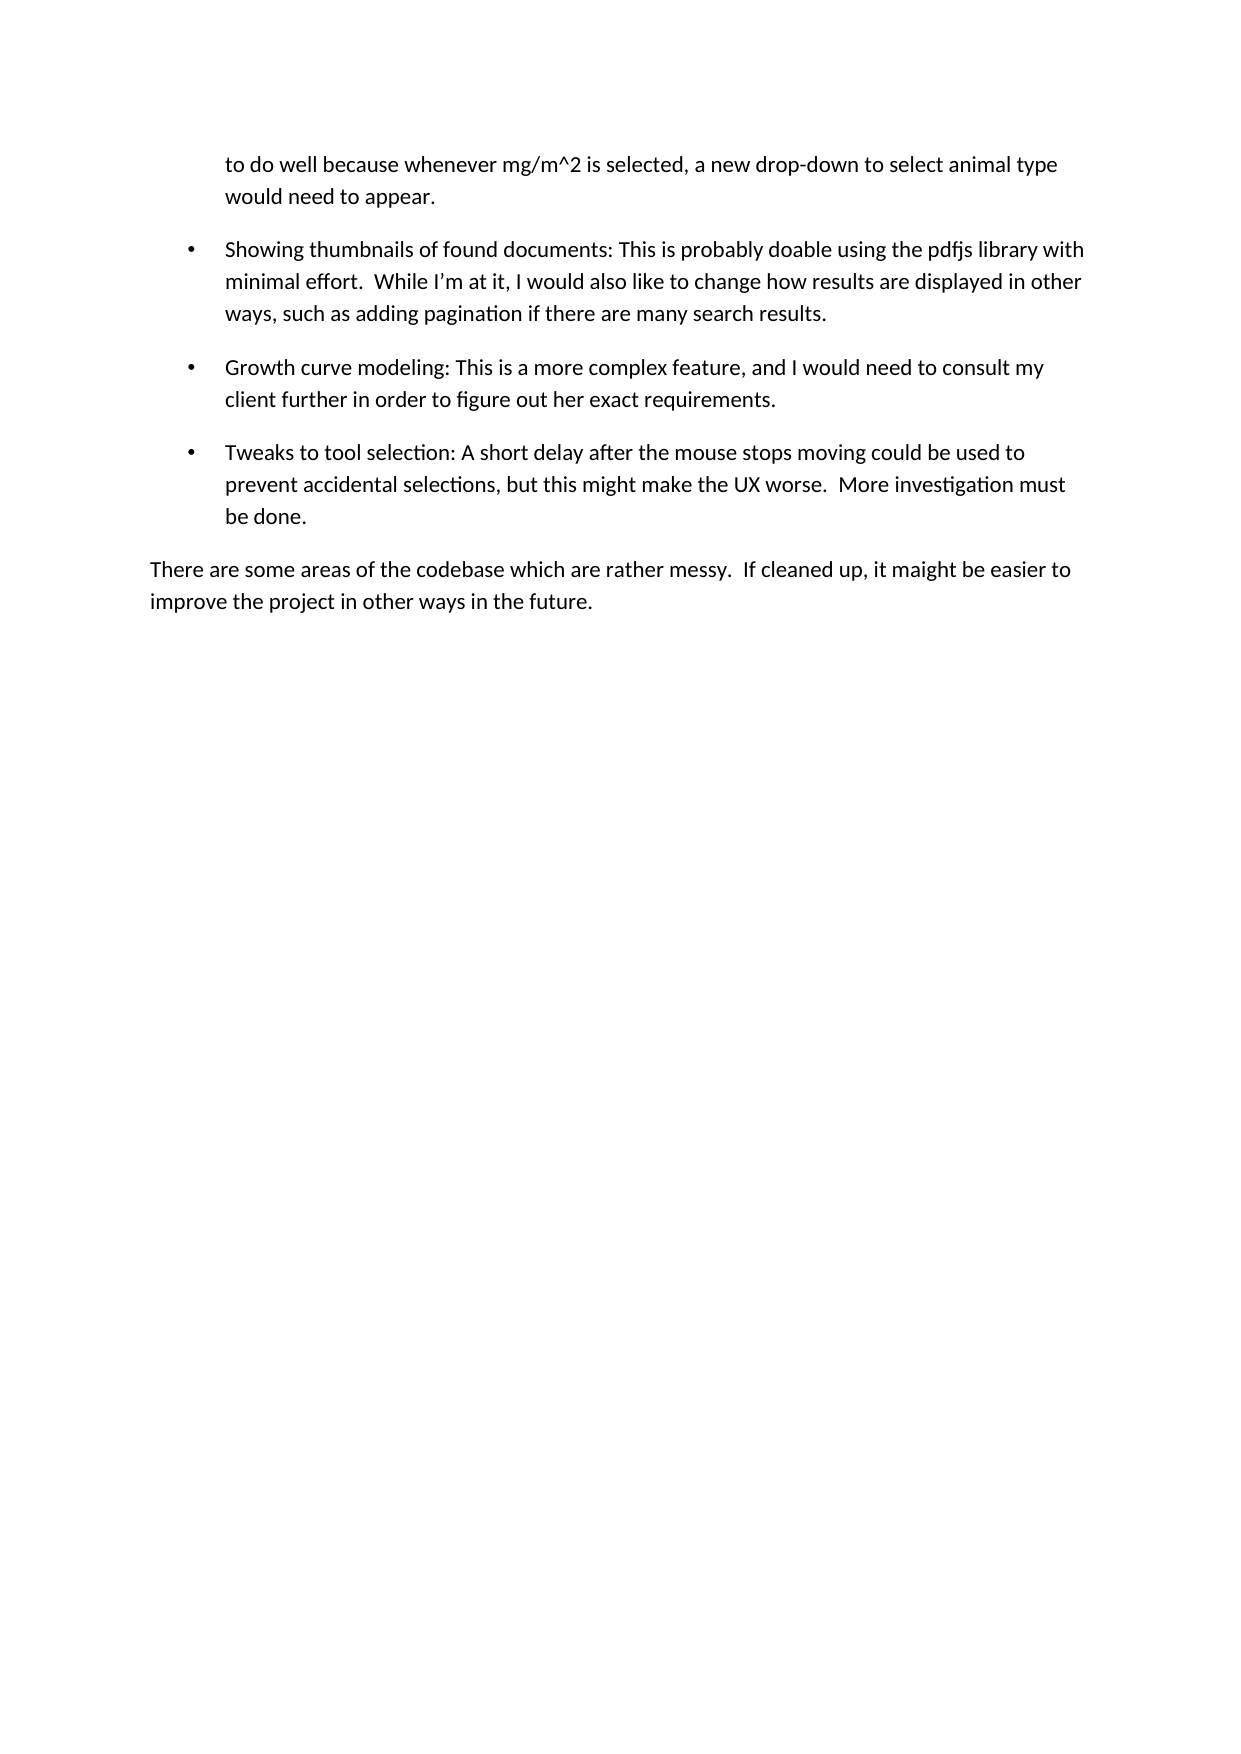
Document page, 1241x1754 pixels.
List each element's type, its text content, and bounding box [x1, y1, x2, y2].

list Growth curve modeling: This is a more complex feature, and I would need to consult my client further in order to figure out her exact requirements. [187, 353, 1090, 413]
list Tweaks to tool selection: A short delay after the mouse stops moving could be used to prevent accidental selections, but this might make the UX worse. More investigation must be done. [187, 438, 1090, 530]
list to do well because whenever mg/m^2 is selected, a new drop-down to select animal type would need to appear. [187, 150, 1090, 210]
text There are some areas of the codebase which are rather messy. If cleaned up, it maight be easier to improve the project in other ways in the future. [150, 555, 1090, 615]
list Showing thumbnails of found documents: This is probably doable using the pdfjs library with minimal effort. While I’m at it, I would also like to change how results are displayed in other ways, such as adding pagination if there are many search results. [187, 235, 1090, 328]
